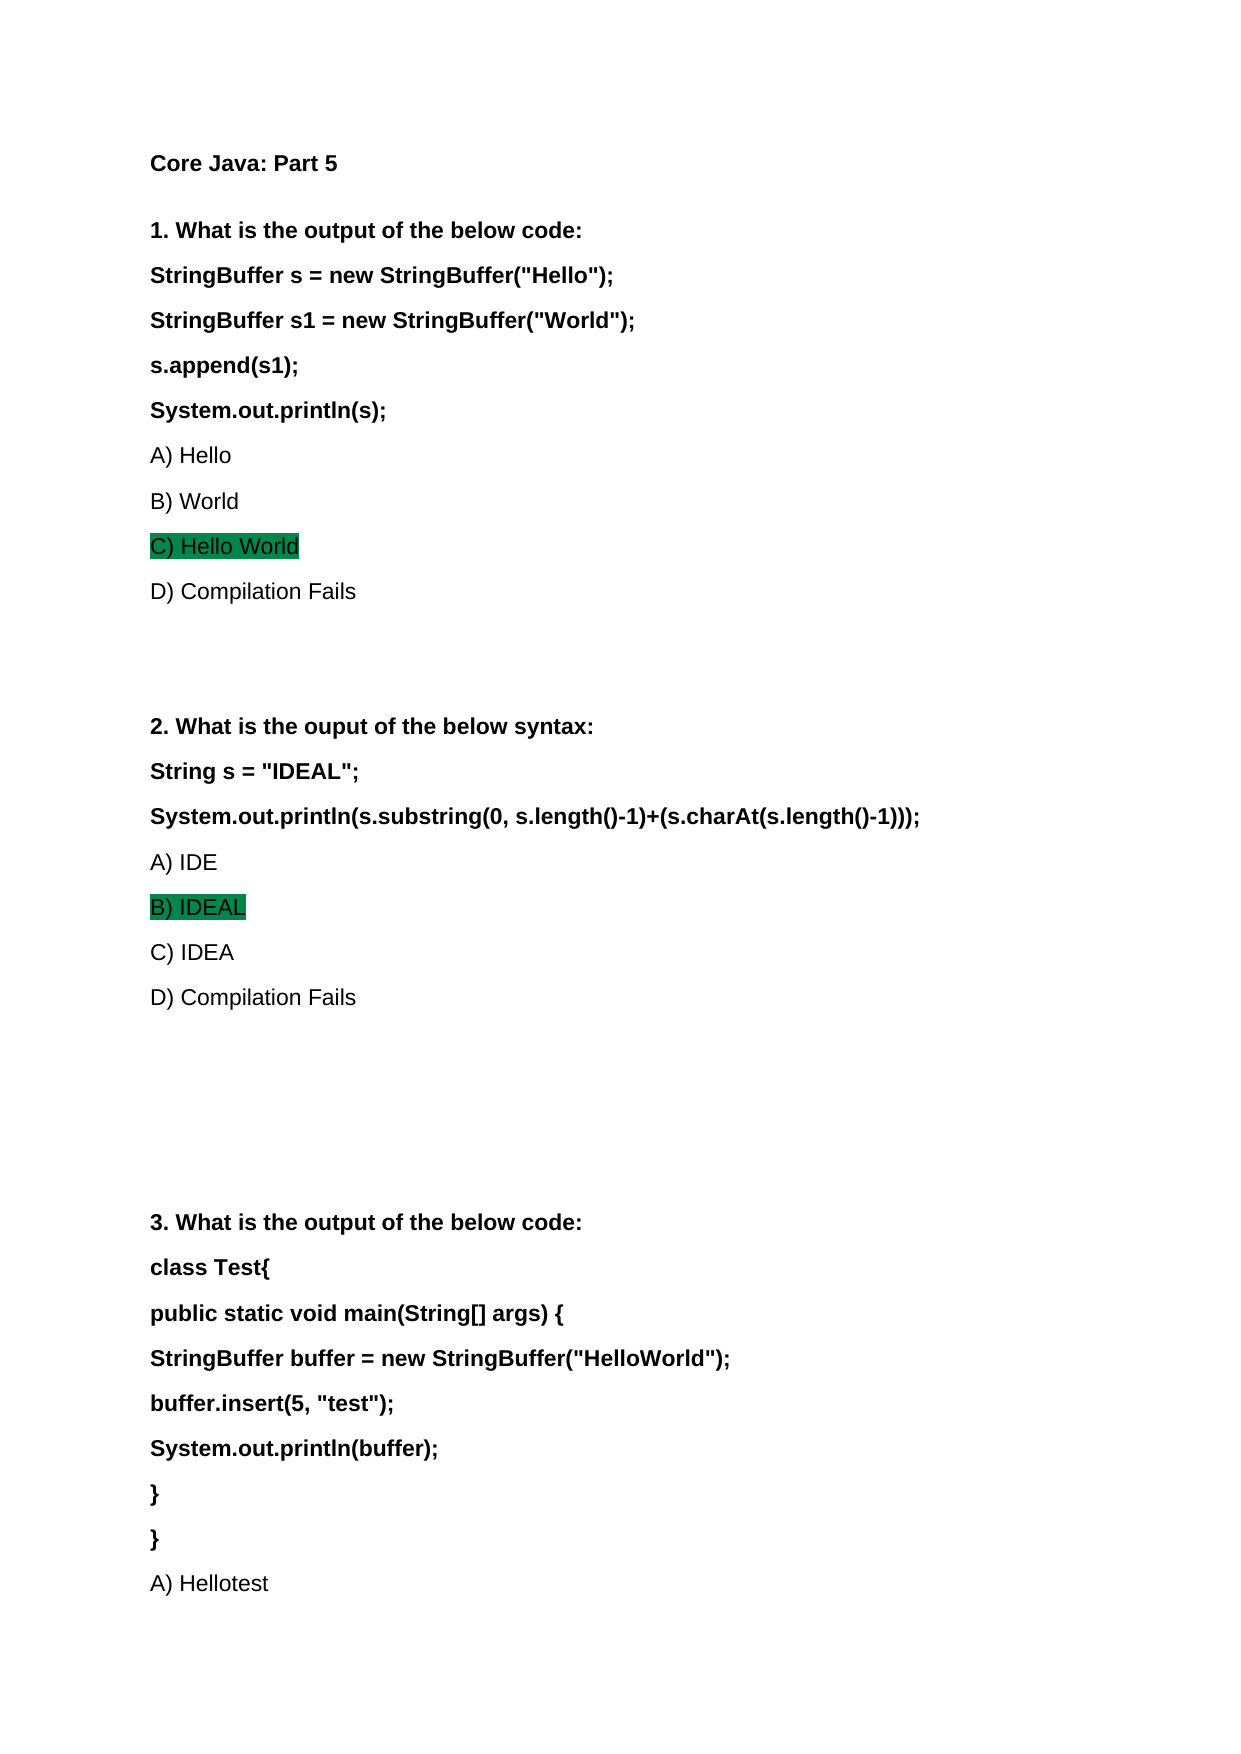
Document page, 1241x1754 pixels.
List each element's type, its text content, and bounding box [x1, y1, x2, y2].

text A) Hello [150, 442, 1090, 469]
text class Test{ [150, 1254, 1090, 1281]
text 1. What is the output of the below code: [150, 217, 1090, 243]
text } [150, 1480, 1090, 1506]
text StringBuffer s1 = new StringBuffer("World"); [150, 307, 1090, 333]
text C) IDEA [150, 939, 1090, 965]
text System.out.println(s.substring(0, s.length()-1)+(s.charAt(s.length()-1))); [150, 803, 1090, 830]
text buffer.insert(5, "test"); [150, 1390, 1090, 1416]
text System.out.println(s); [150, 397, 1090, 424]
text StringBuffer buffer = new StringBuffer("HelloWorld"); [150, 1344, 1090, 1371]
text A) Hellotest [150, 1570, 1090, 1596]
text Core Java: Part 5 [150, 150, 1090, 176]
text A) IDE [150, 848, 1090, 875]
text public static void main(String[] args) { [150, 1299, 1090, 1326]
text B) World [150, 488, 1090, 514]
text } [150, 1525, 1090, 1551]
text System.out.println(buffer); [150, 1435, 1090, 1461]
text D) Compilation Fails [150, 578, 1090, 604]
text 3. What is the output of the below code: [150, 1209, 1090, 1236]
text s.append(s1); [150, 352, 1090, 379]
text D) Compilation Fails [150, 984, 1090, 1010]
text C) Hello World [150, 533, 1090, 559]
text StringBuffer s = new StringBuffer("Hello"); [150, 262, 1090, 288]
text B) IDEAL [150, 893, 1090, 920]
text String s = "IDEAL"; [150, 758, 1090, 784]
text 2. What is the ouput of the below syntax: [150, 713, 1090, 739]
